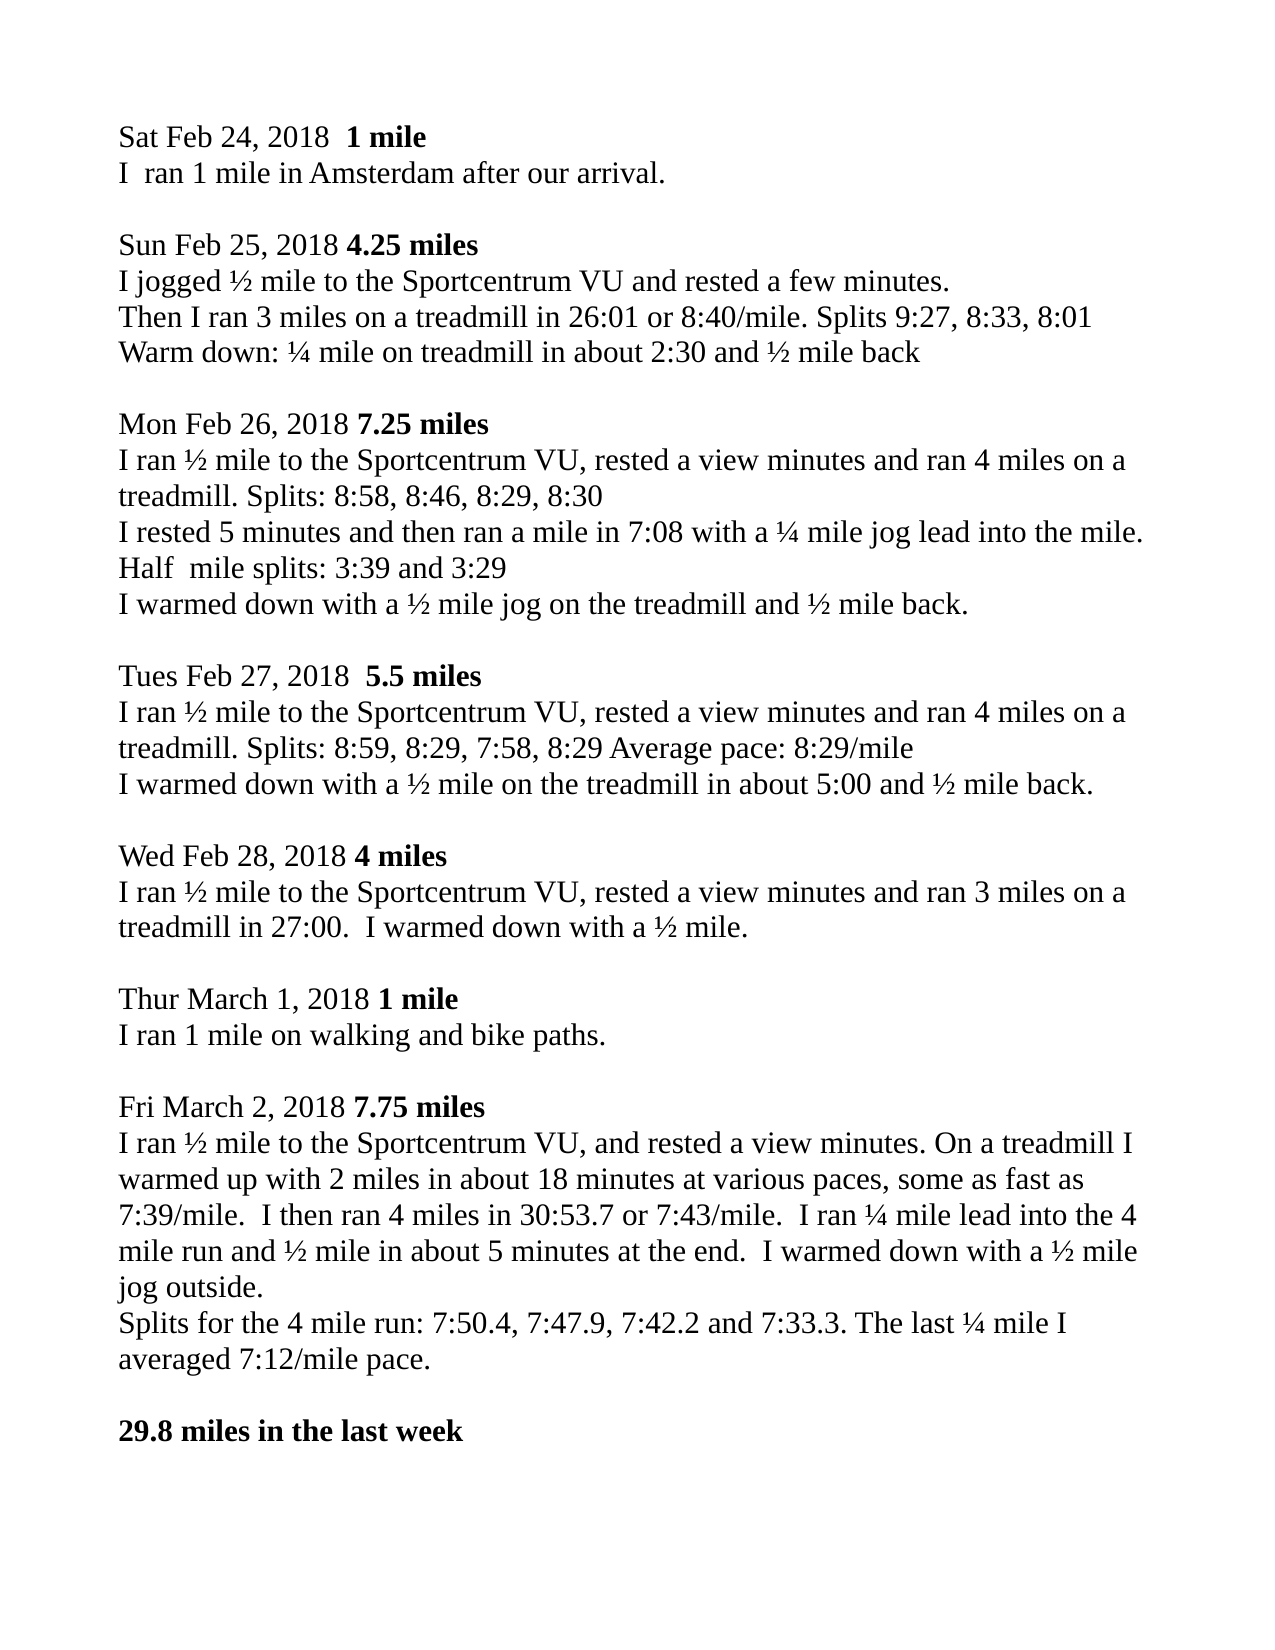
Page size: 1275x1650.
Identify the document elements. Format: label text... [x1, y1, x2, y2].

text Mon Feb 26, 2018 7.25 miles [118, 406, 1161, 442]
text Fri March 2, 2018 7.75 miles [118, 1088, 1161, 1124]
text Warm down: ¼ mile on treadmill in about 2:30 and ½ mile back [118, 334, 1161, 370]
text I ran 1 mile on walking and bike paths. [118, 1017, 1161, 1052]
text Sat Feb 24, 2018 1 mile [118, 118, 1161, 154]
text I rested 5 minutes and then ran a mile in 7:08 with a ¼ mile jog lead into the mile. [118, 513, 1161, 549]
text I ran 1 mile in Amsterdam after our arrival. [118, 154, 1161, 190]
text Thur March 1, 2018 1 mile [118, 981, 1161, 1017]
text Then I ran 3 miles on a treadmill in 26:01 or 8:40/mile. Splits 9:27, 8:33, 8:01 [118, 298, 1161, 334]
text Tues Feb 27, 2018 5.5 miles [118, 657, 1161, 693]
text I ran ½ mile to the Sportcentrum VU, and rested a view minutes. On a treadmill I warmed up with 2 miles in about 18 minutes at various paces, some as fast as 7:39/mile. I then ran 4 miles in 30:53.7 or 7:43/mile. I ran ¼ mile lead into the 4 mile run and ½ mile in about 5 minutes at the end. I warmed down with a ½ mile jog outside. [118, 1124, 1161, 1304]
text I ran ½ mile to the Sportcentrum VU, rested a view minutes and ran 4 miles on a treadmill. Splits: 8:59, 8:29, 7:58, 8:29 Average pace: 8:29/mile [118, 693, 1161, 765]
text I warmed down with a ½ mile jog on the treadmill and ½ mile back. [118, 585, 1161, 621]
text Splits for the 4 mile run: 7:50.4, 7:47.9, 7:42.2 and 7:33.3. The last ¼ mile I averaged 7:12/mile pace. [118, 1304, 1161, 1376]
text Half mile splits: 3:39 and 3:29 [118, 549, 1161, 585]
text I ran ½ mile to the Sportcentrum VU, rested a view minutes and ran 3 miles on a treadmill in 27:00. I warmed down with a ½ mile. [118, 873, 1161, 945]
text I jogged ½ mile to the Sportcentrum VU and rested a few minutes. [118, 262, 1161, 298]
text Sun Feb 25, 2018 4.25 miles [118, 226, 1161, 262]
text Wed Feb 28, 2018 4 miles [118, 837, 1161, 873]
text I warmed down with a ½ mile on the treadmill in about 5:00 and ½ mile back. [118, 765, 1161, 801]
text I ran ½ mile to the Sportcentrum VU, rested a view minutes and ran 4 miles on a treadmill. Splits: 8:58, 8:46, 8:29, 8:30 [118, 442, 1161, 513]
text 29.8 miles in the last week [118, 1412, 1161, 1448]
